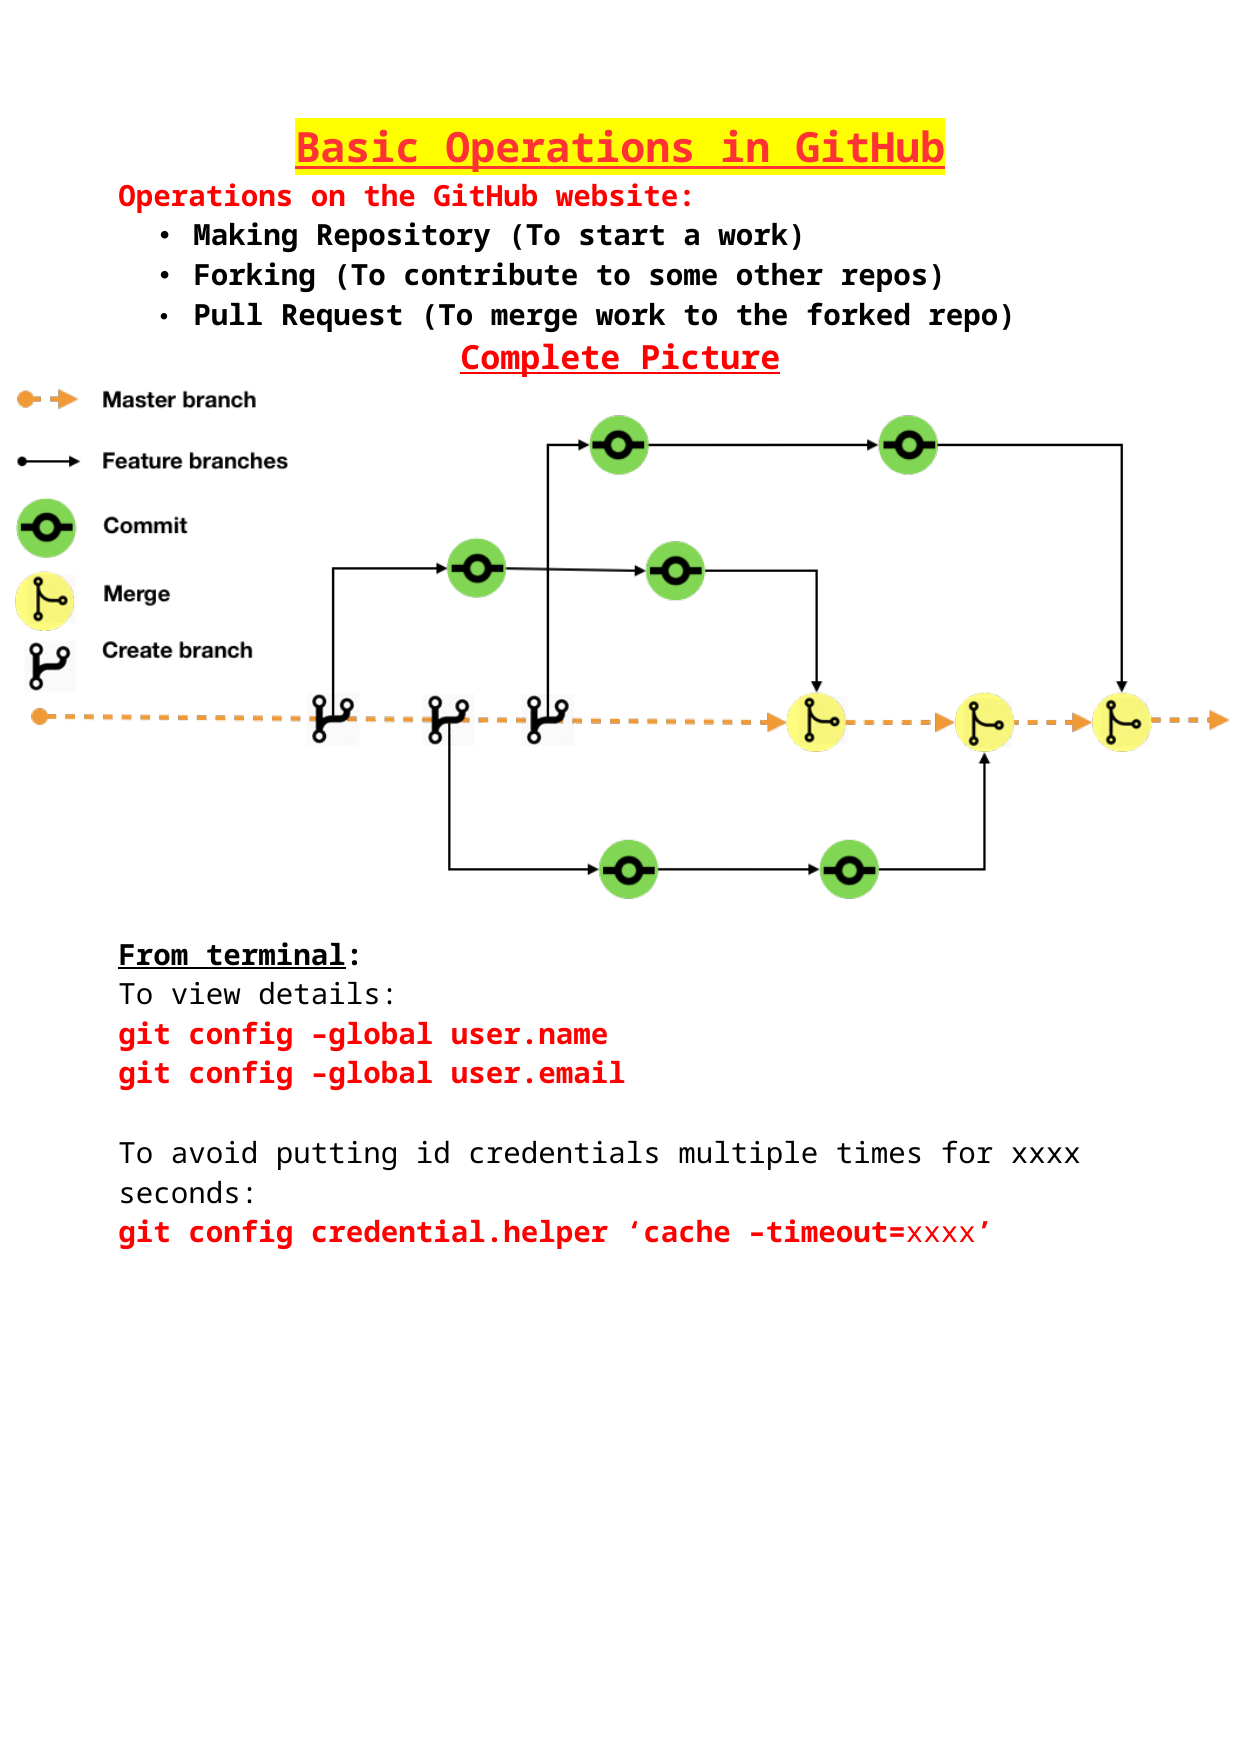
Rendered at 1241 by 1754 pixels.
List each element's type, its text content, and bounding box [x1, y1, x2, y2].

text Complete Picture [118, 334, 1122, 379]
list Forking (To contribute to some other repos) [159, 254, 1175, 294]
text Basic Operations in GitHub [118, 118, 1122, 175]
text git config credential.helper ‘cache –timeout=xxxx’ [118, 1212, 1122, 1251]
list Pull Request (To merge work to the forked repo) [159, 294, 1175, 334]
list Making Repository (To start a work) [159, 214, 1175, 254]
text git config –global user.name [118, 1013, 1122, 1053]
text To view details: [118, 973, 1122, 1013]
picture [14, 379, 1231, 900]
text Operations on the GitHub website: [118, 175, 1122, 214]
text To avoid putting id credentials multiple times for xxxx seconds: [118, 1132, 1122, 1212]
text git config –global user.email [118, 1053, 1122, 1092]
text From terminal: [118, 934, 1122, 973]
